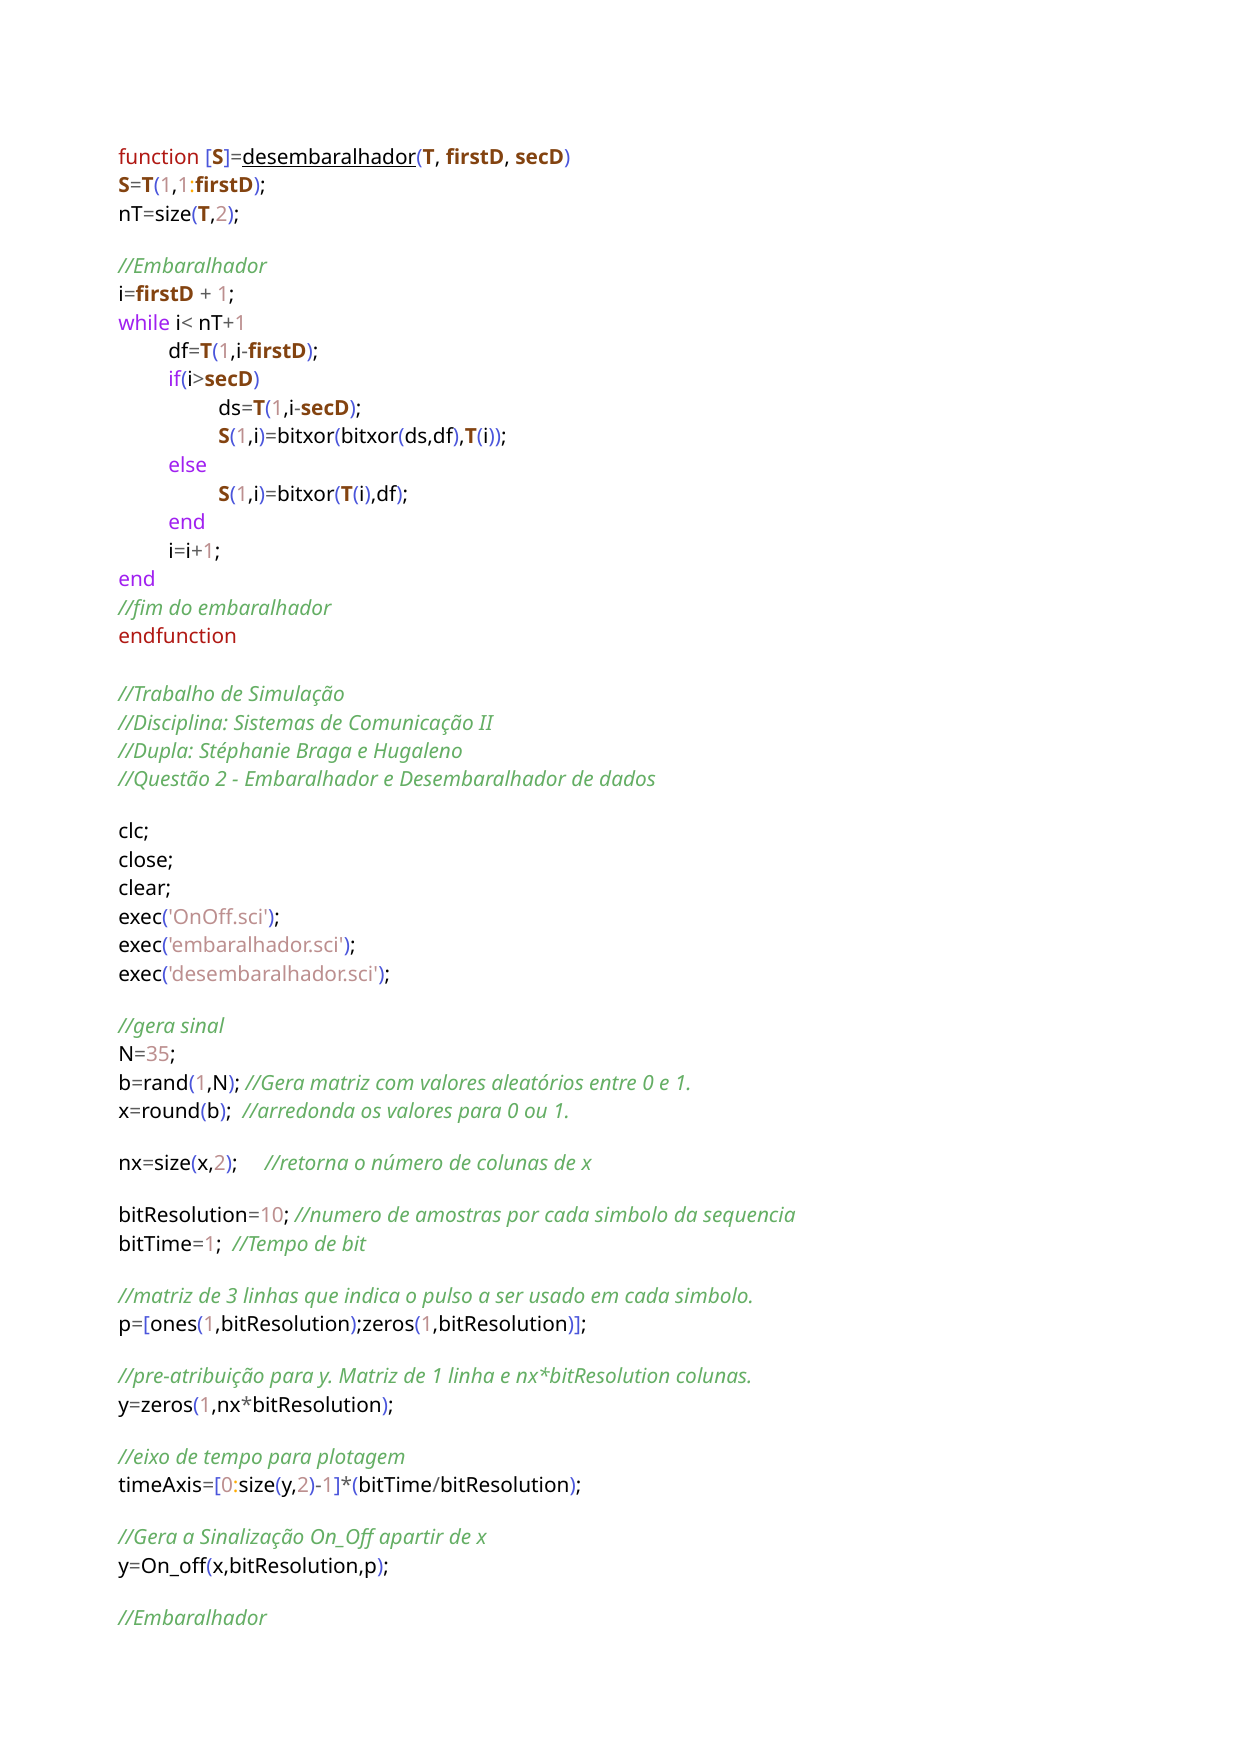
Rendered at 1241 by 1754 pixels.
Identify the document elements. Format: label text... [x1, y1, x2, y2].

text if(i>secD) [118, 364, 1122, 393]
text //gera sinal [118, 1011, 1122, 1039]
text exec('embaralhador.sci'); [118, 930, 1122, 959]
text ds=T(1,i-secD); [118, 393, 1122, 422]
text S=T(1,1:firstD); [118, 170, 1122, 199]
text end [118, 507, 1122, 536]
text timeAxis=[0:size(y,2)-1]*(bitTime/bitResolution); [118, 1470, 1122, 1499]
text function [S]=desembaralhador(T, firstD, secD) [118, 142, 1122, 170]
text //Disciplina: Sistemas de Comunicação II [118, 708, 1122, 736]
text b=rand(1,N); //Gera matriz com valores aleatórios entre 0 e 1. [118, 1068, 1122, 1096]
text y=On_off(x,bitResolution,p); [118, 1551, 1122, 1579]
text else [118, 450, 1122, 479]
text //Embaralhador [118, 251, 1122, 279]
text S(1,i)=bitxor(T(i),df); [118, 479, 1122, 507]
text //matriz de 3 linhas que indica o pulso a ser usado em cada simbolo. [118, 1281, 1122, 1309]
text nx=size(x,2); //retorna o número de colunas de x [118, 1148, 1122, 1177]
text //Embaralhador [118, 1603, 1122, 1631]
text //Dupla: Stéphanie Braga e Hugaleno [118, 736, 1122, 764]
text N=35; [118, 1039, 1122, 1068]
text end [118, 564, 1122, 593]
text bitResolution=10; //numero de amostras por cada simbolo da sequencia [118, 1200, 1122, 1229]
text close; [118, 845, 1122, 873]
text exec('OnOff.sci'); [118, 902, 1122, 930]
text exec('desembaralhador.sci'); [118, 959, 1122, 987]
text clear; [118, 873, 1122, 902]
text x=round(b); //arredonda os valores para 0 ou 1. [118, 1096, 1122, 1124]
text //Gera a Sinalização On_Off apartir de x [118, 1522, 1122, 1551]
text i=firstD + 1; [118, 279, 1122, 308]
text nT=size(T,2); [118, 199, 1122, 227]
text //eixo de tempo para plotagem [118, 1442, 1122, 1470]
text while i< nT+1 [118, 308, 1122, 336]
text bitTime=1; //Tempo de bit [118, 1229, 1122, 1257]
text //fim do embaralhador [118, 593, 1122, 621]
text y=zeros(1,nx*bitResolution); [118, 1390, 1122, 1418]
text //pre-atribuição para y. Matriz de 1 linha e nx*bitResolution colunas. [118, 1361, 1122, 1390]
text clc; [118, 817, 1122, 845]
text i=i+1; [118, 536, 1122, 564]
text //Trabalho de Simulação [118, 679, 1122, 708]
text S(1,i)=bitxor(bitxor(ds,df),T(i)); [118, 422, 1122, 450]
text p=[ones(1,bitResolution);zeros(1,bitResolution)]; [118, 1309, 1122, 1338]
text df=T(1,i-firstD); [118, 336, 1122, 364]
text endfunction [118, 621, 1122, 650]
text //Questão 2 - Embaralhador e Desembaralhador de dados [118, 764, 1122, 793]
